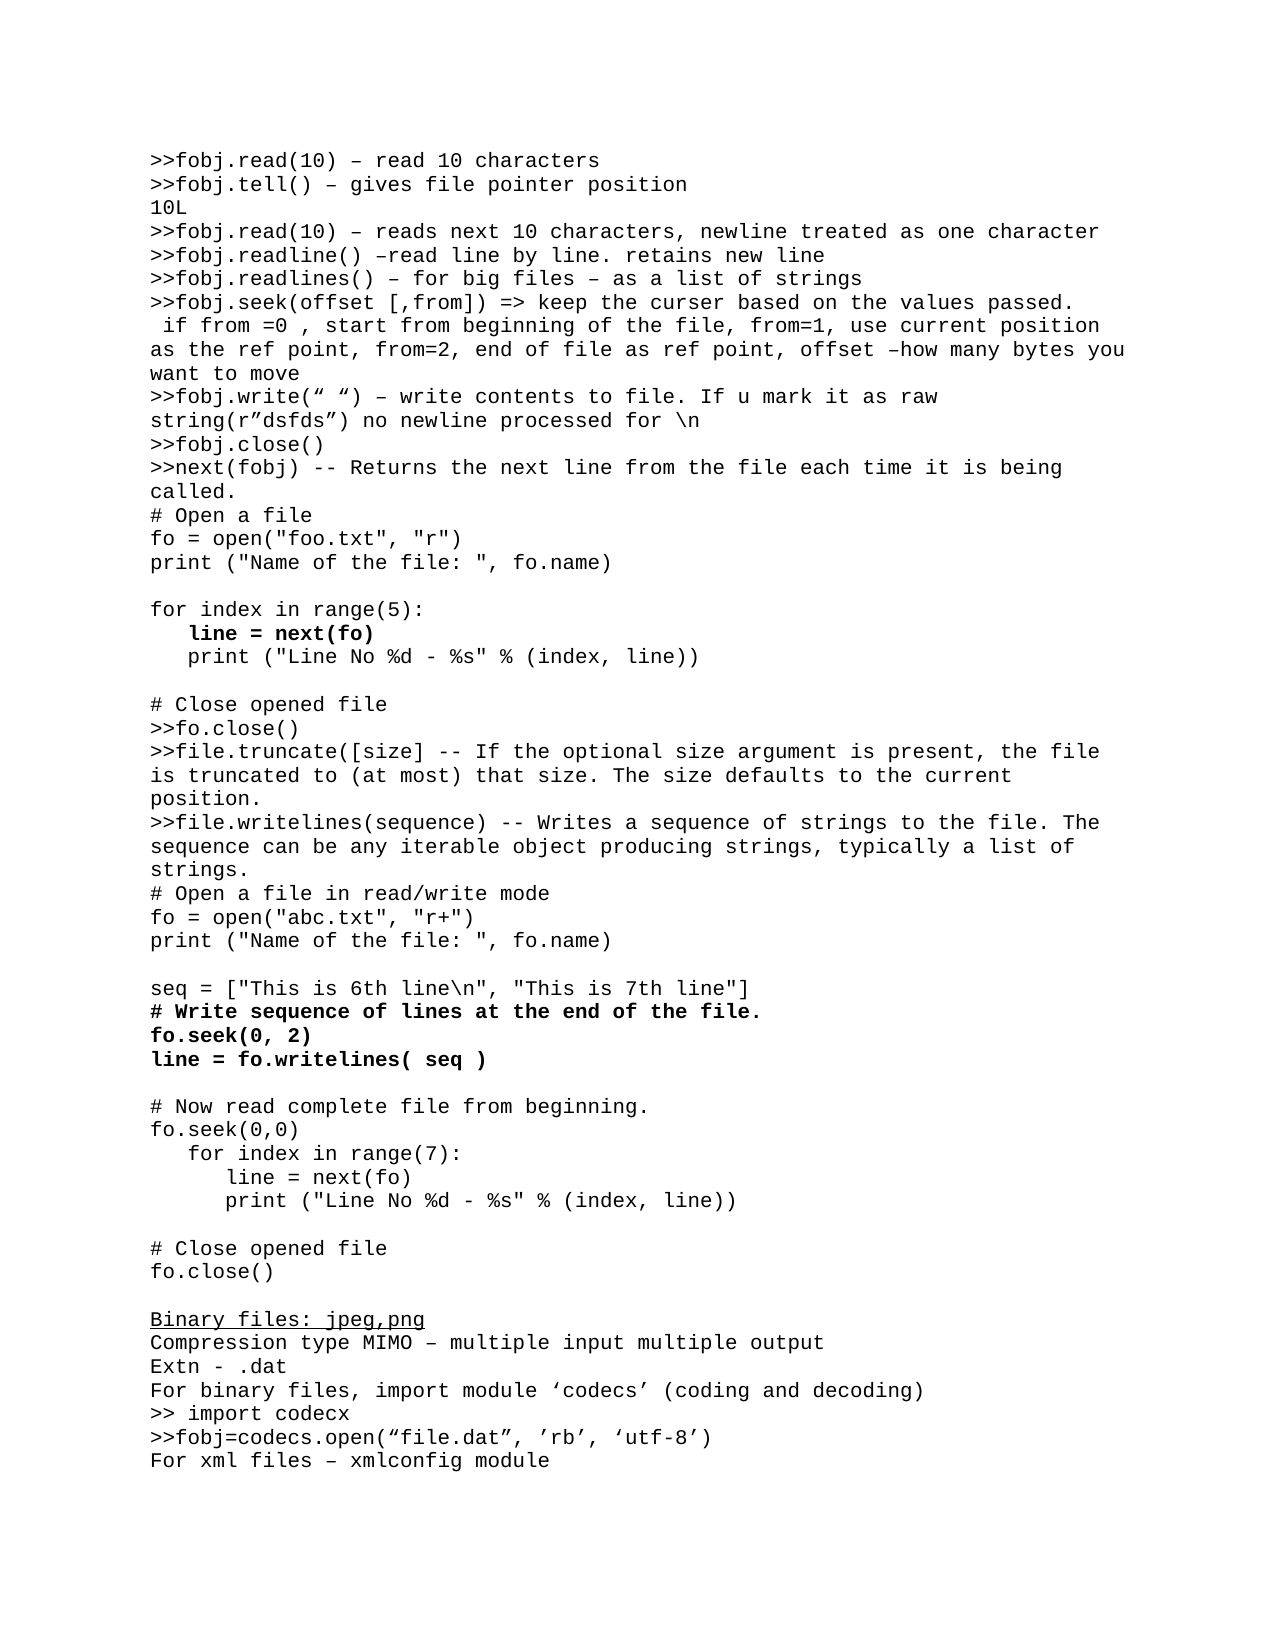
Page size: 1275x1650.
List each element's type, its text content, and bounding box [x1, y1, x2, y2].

text seq = ["This is 6th line\n", "This is 7th line"] [150, 978, 1125, 1001]
text line = next(fo) [150, 1167, 1125, 1190]
text fo.close() [150, 1261, 1125, 1285]
text print ("Line No %d - %s" % (index, line)) [150, 1190, 1125, 1214]
text print ("Line No %d - %s" % (index, line)) [150, 647, 1125, 670]
text fo.seek(0,0) [150, 1119, 1125, 1143]
text fo = open("abc.txt", "r+") [150, 907, 1125, 930]
text >>file.truncate([size] -- If the optional size argument is present, the file is truncated to (at most) that size. The size defaults to the current position. [150, 741, 1125, 812]
text >>file.writelines(sequence) -- Writes a sequence of strings to the file. The sequence can be any iterable object producing strings, typically a list of strings. [150, 812, 1125, 883]
text print ("Name of the file: ", fo.name) [150, 552, 1125, 576]
text >>next(fobj) -- Returns the next line from the file each time it is being called. [150, 457, 1125, 505]
text print ("Name of the file: ", fo.name) [150, 930, 1125, 954]
text 10L [150, 197, 1125, 221]
text >>fobj=codecs.open(“file.dat”, ’rb’, ‘utf-8’) [150, 1427, 1125, 1451]
text line = fo.writelines( seq ) [150, 1048, 1125, 1072]
text if from =0 , start from beginning of the file, from=1, use current position as the ref point, from=2, end of file as ref point, offset –how many bytes you want to move [150, 316, 1125, 386]
text >>fobj.tell() – gives file pointer position [150, 174, 1125, 197]
text # Open a file [150, 505, 1125, 528]
text for index in range(7): [150, 1143, 1125, 1167]
text For xml files – xmlconfig module [150, 1451, 1125, 1474]
text >>fobj.readline() –read line by line. retains new line [150, 244, 1125, 268]
text Extn - .dat [150, 1356, 1125, 1379]
text >>fobj.read(10) – reads next 10 characters, newline treated as one character [150, 221, 1125, 244]
text # Close opened file [150, 1238, 1125, 1261]
text >>fobj.close() [150, 434, 1125, 457]
text line = next(fo) [150, 623, 1125, 647]
text Binary files: jpeg,png [150, 1309, 1125, 1332]
text # Write sequence of lines at the end of the file. [150, 1001, 1125, 1025]
text for index in range(5): [150, 599, 1125, 623]
text >> import codecx [150, 1403, 1125, 1427]
text fo.seek(0, 2) [150, 1025, 1125, 1048]
text >>fobj.write(“ “) – write contents to file. If u mark it as raw string(r”dsfds”) no newline processed for \n [150, 386, 1125, 434]
text >>fobj.readlines() – for big files – as a list of strings [150, 268, 1125, 292]
text # Now read complete file from beginning. [150, 1096, 1125, 1119]
text >>fobj.read(10) – read 10 characters [150, 150, 1125, 174]
text # Open a file in read/write mode [150, 883, 1125, 907]
text Compression type MIMO – multiple input multiple output [150, 1332, 1125, 1356]
text # Close opened file [150, 694, 1125, 717]
text For binary files, import module ‘codecs’ (coding and decoding) [150, 1379, 1125, 1403]
text >>fobj.seek(offset [,from]) => keep the curser based on the values passed. [150, 292, 1125, 316]
text >>fo.close() [150, 717, 1125, 741]
text fo = open("foo.txt", "r") [150, 528, 1125, 552]
